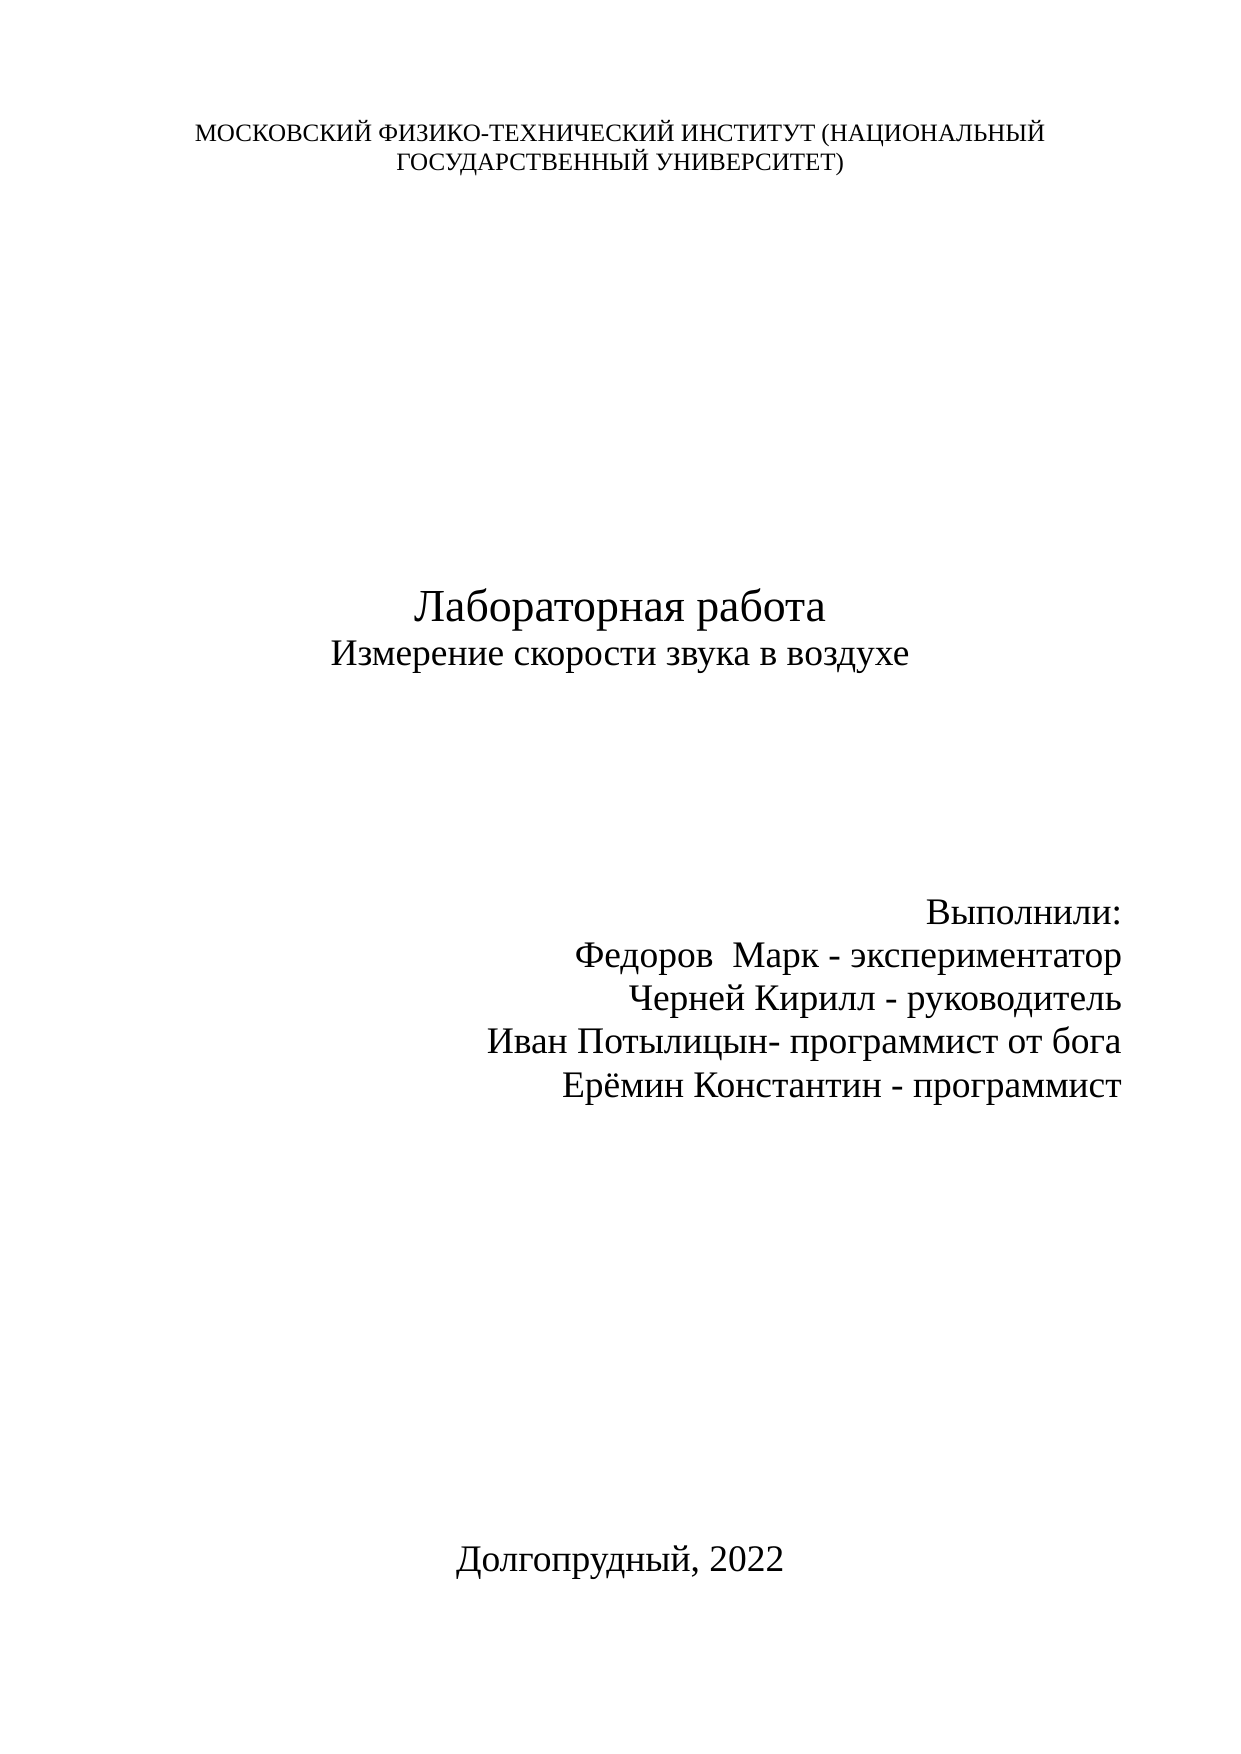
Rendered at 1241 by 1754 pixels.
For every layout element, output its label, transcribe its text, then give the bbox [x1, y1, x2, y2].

text Выполнили: [118, 889, 1122, 933]
text Федоров Марк - экспериментатор [118, 933, 1122, 976]
text Ерёмин Константин - программист [118, 1062, 1122, 1105]
text Иван Потылицын- программист от бога [118, 1019, 1122, 1062]
text Измерение скорости звука в воздухе [118, 631, 1122, 674]
text Черней Кирилл - руководитель [118, 976, 1122, 1019]
text Лабораторная работа [118, 578, 1122, 631]
text МОСКОВСКИЙ ФИЗИКО-ТЕХНИЧЕСКИЙ ИНСТИТУТ (НАЦИОНАЛЬНЫЙ ГОСУДАРСТВЕННЫЙ УНИВЕРСИТЕТ) [118, 118, 1122, 176]
text Долгопрудный, 2022 [118, 1536, 1122, 1579]
